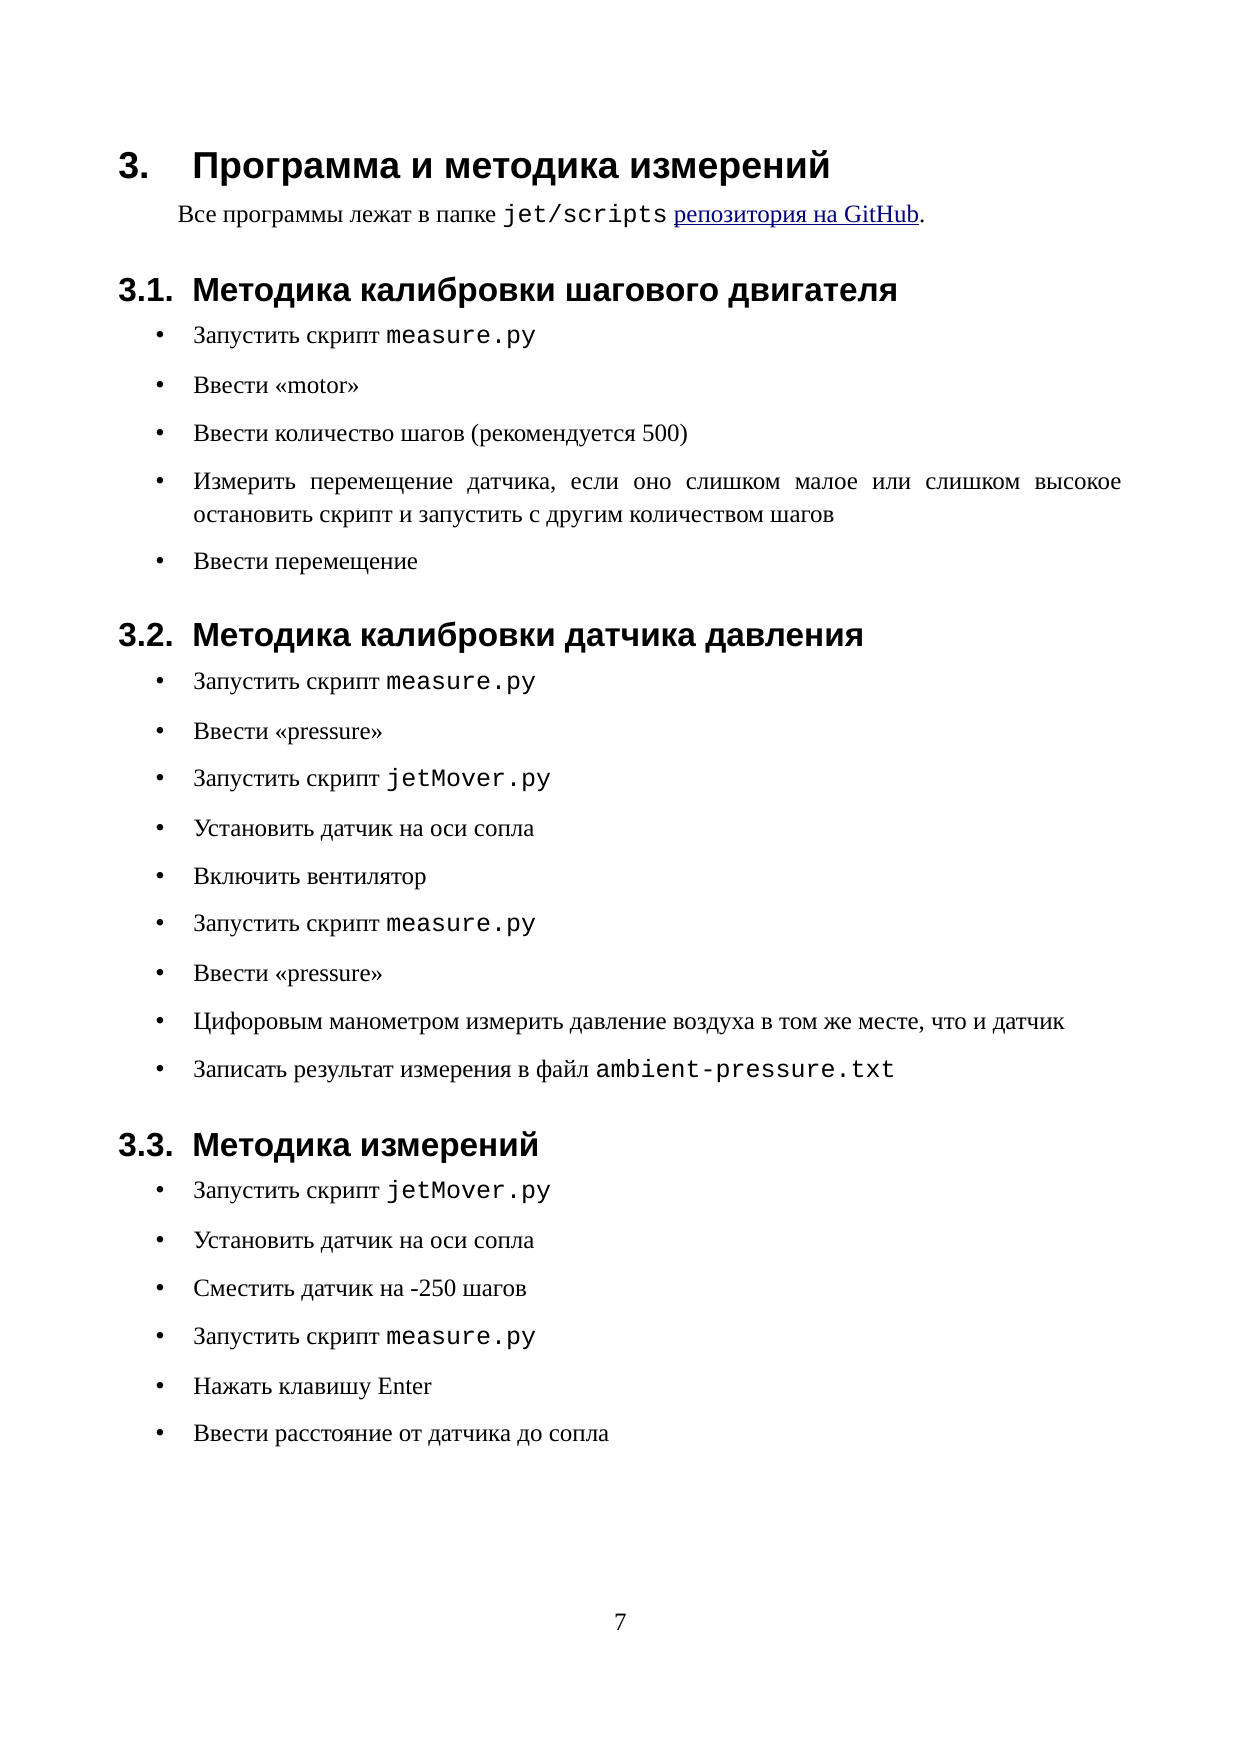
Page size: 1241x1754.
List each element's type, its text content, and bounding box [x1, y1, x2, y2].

subtitle Методика калибровки датчика давления [118, 615, 1122, 653]
list Записать результат измерения в файл ambient-pressure.txt [156, 1054, 1122, 1084]
list Запустить скрипт measure.py [156, 666, 1122, 697]
subtitle Программа и методика измерений [118, 143, 1122, 186]
subtitle Методика измерений [118, 1124, 1122, 1163]
subtitle Методика калибровки шагового двигателя [118, 269, 1122, 308]
list Сместить датчик на -250 шагов [156, 1273, 1122, 1302]
list Запустить скрипт measure.py [156, 1321, 1122, 1352]
list Запустить скрипт measure.py [156, 908, 1122, 939]
list Установить датчик на оси сопла [156, 813, 1122, 842]
list Ввести «pressure» [156, 716, 1122, 744]
list Включить вентилятор [156, 861, 1122, 890]
list Цифоровым манометром измерить давление воздуха в том же месте, что и датчик [156, 1006, 1122, 1035]
list Ввести «motor» [156, 371, 1122, 399]
list Установить датчик на оси сопла [156, 1226, 1122, 1254]
list Ввести перемещение [156, 546, 1122, 575]
list Запустить скрипт jetMover.py [156, 1176, 1122, 1206]
list Ввести количество шагов (рекомендуется 500) [156, 418, 1122, 447]
list Измерить перемещение датчика, если оно слишком малое или слишком высокое остановить скрипт и запустить с другим количеством шагов [156, 466, 1122, 527]
text Все программы лежат в папке jet/scripts репозитория на GitHub. [118, 199, 1122, 229]
list Запустить скрипт measure.py [156, 321, 1122, 351]
list Нажать клавишу Enter [156, 1371, 1122, 1399]
list Запустить скрипт jetMover.py [156, 763, 1122, 794]
list Ввести «pressure» [156, 958, 1122, 987]
list Ввести расстояние от датчика до сопла [156, 1418, 1122, 1447]
